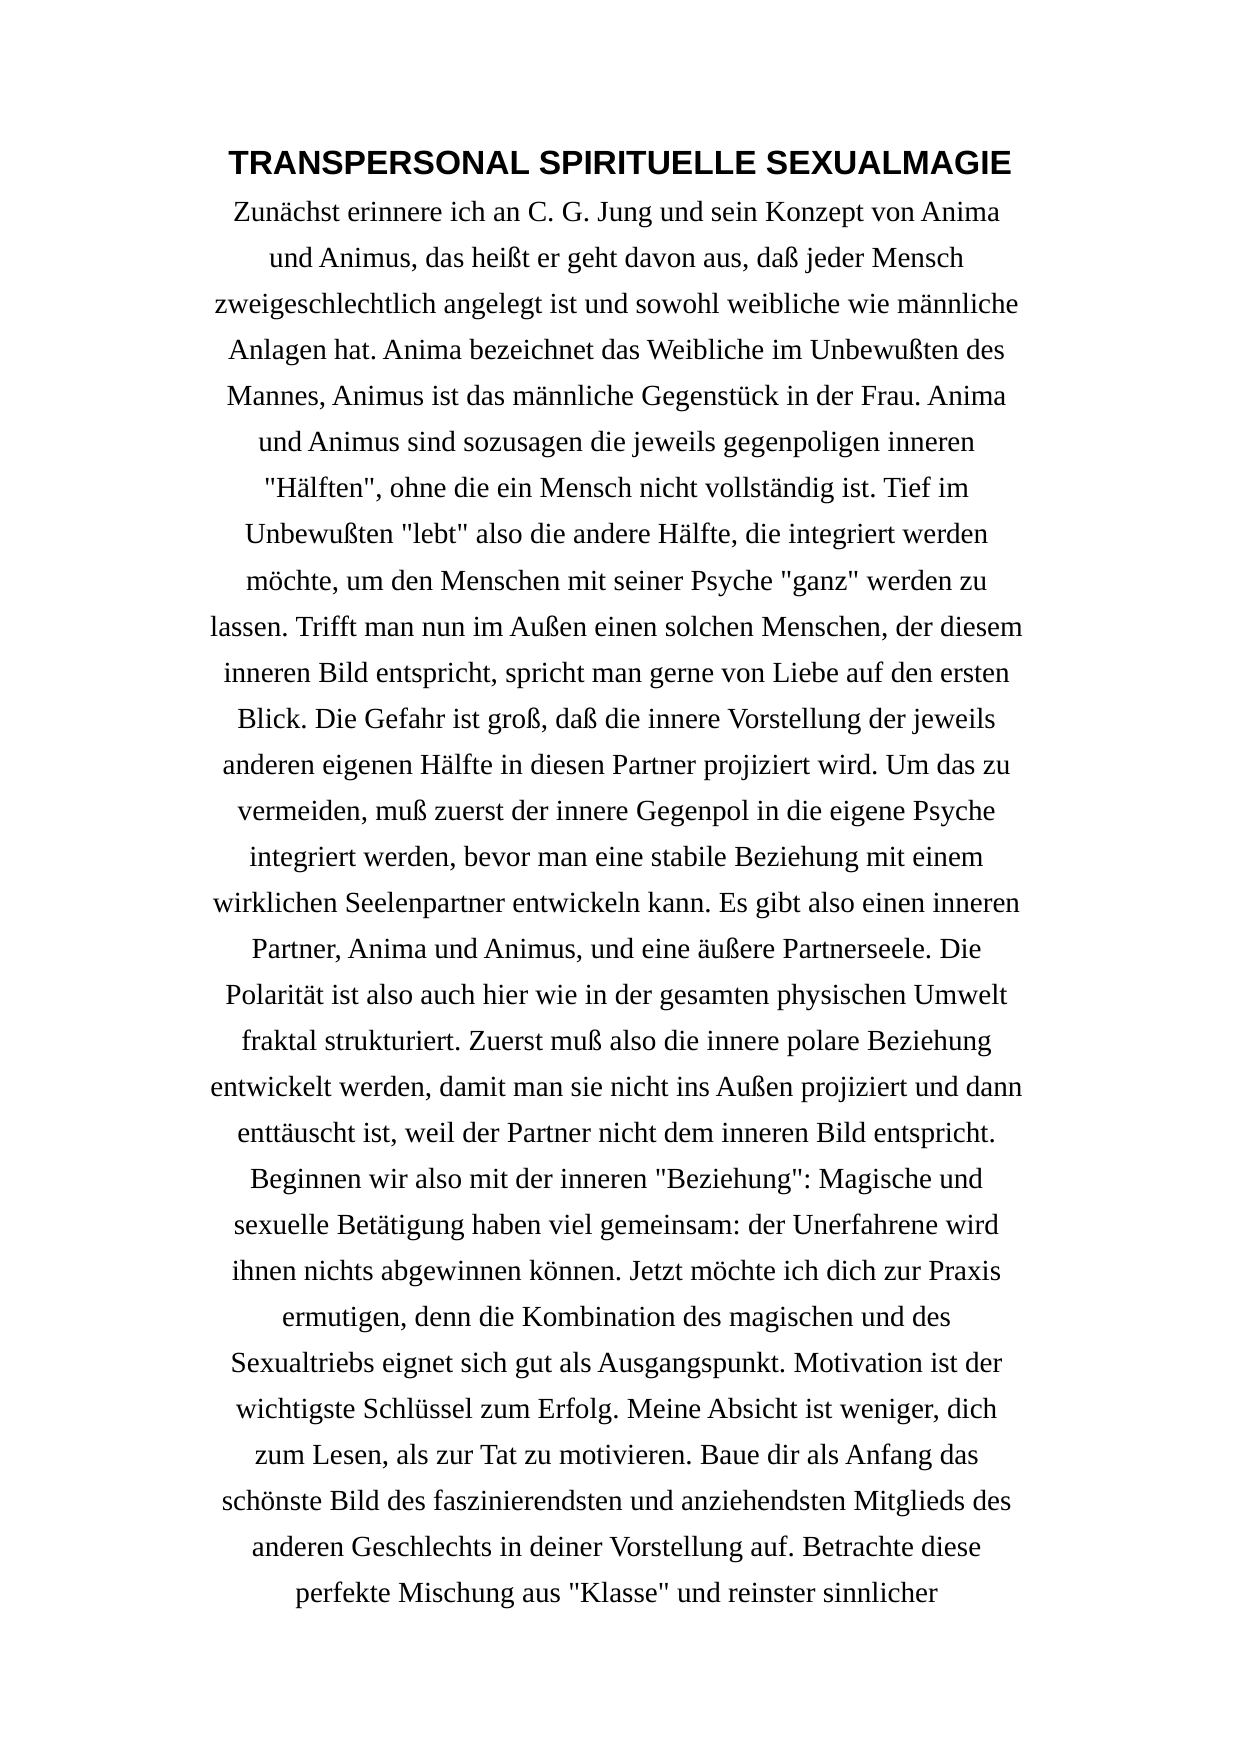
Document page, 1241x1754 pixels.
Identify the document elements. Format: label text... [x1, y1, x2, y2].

text Zunächst erinnere ich an C. G. Jung und sein Konzept von Anima [118, 194, 1122, 228]
text Sexualtriebs eignet sich gut als Ausgangspunkt. Motivation ist der [118, 1345, 1122, 1379]
text Partner, Anima und Animus, und eine äußere Partnerseele. Die [118, 931, 1122, 964]
text perfekte Mischung aus "Klasse" und reinster sinnlicher [118, 1576, 1122, 1609]
text Mannes, Animus ist das männliche Gegenstück in der Frau. Anima [118, 378, 1122, 412]
text ihnen nichts abgewinnen können. Jetzt möchte ich dich zur Praxis [118, 1253, 1122, 1287]
text "Hälften", ohne die ein Mensch nicht vollständig ist. Tief im [118, 471, 1122, 504]
text wichtigste Schlüssel zum Erfolg. Meine Absicht ist weniger, dich [118, 1391, 1122, 1425]
text anderen eigenen Hälfte in diesen Partner projiziert wird. Um das zu [118, 747, 1122, 780]
text möchte, um den Menschen mit seiner Psyche "ganz" werden zu [118, 563, 1122, 596]
text inneren Bild entspricht, spricht man gerne von Liebe auf den ersten [118, 655, 1122, 688]
text zweigeschlechtlich angelegt ist und sowohl weibliche wie männliche [118, 286, 1122, 320]
text fraktal strukturiert. Zuerst muß also die innere polare Beziehung [118, 1023, 1122, 1057]
text lassen. Trifft man nun im Außen einen solchen Menschen, der diesem [118, 609, 1122, 642]
text Anlagen hat. Anima bezeichnet das Weibliche im Unbewußten des [118, 332, 1122, 366]
text sexuelle Betätigung haben viel gemeinsam: der Unerfahrene wird [118, 1207, 1122, 1241]
subtitle TRANSPERSONAL SPIRITUELLE SEXUALMAGIE [118, 143, 1122, 182]
text und Animus, das heißt er geht davon aus, daß jeder Mensch [118, 240, 1122, 274]
text zum Lesen, als zur Tat zu motivieren. Baue dir als Anfang das [118, 1437, 1122, 1471]
text anderen Geschlechts in deiner Vorstellung auf. Betrachte diese [118, 1529, 1122, 1563]
text entwickelt werden, damit man sie nicht ins Außen projiziert und dann [118, 1069, 1122, 1103]
text Blick. Die Gefahr ist groß, daß die innere Vorstellung der jeweils [118, 701, 1122, 734]
text schönste Bild des faszinierendsten und anziehendsten Mitglieds des [118, 1483, 1122, 1517]
text enttäuscht ist, weil der Partner nicht dem inneren Bild entspricht. [118, 1115, 1122, 1149]
text integriert werden, bevor man eine stabile Beziehung mit einem [118, 839, 1122, 872]
text vermeiden, muß zuerst der innere Gegenpol in die eigene Psyche [118, 793, 1122, 826]
text Beginnen wir also mit der inneren "Beziehung": Magische und [118, 1161, 1122, 1195]
text Unbewußten "lebt" also die andere Hälfte, die integriert werden [118, 517, 1122, 550]
text ermutigen, denn die Kombination des magischen und des [118, 1299, 1122, 1333]
text und Animus sind sozusagen die jeweils gegenpoligen inneren [118, 424, 1122, 458]
text Polarität ist also auch hier wie in der gesamten physischen Umwelt [118, 977, 1122, 1011]
text wirklichen Seelenpartner entwickeln kann. Es gibt also einen inneren [118, 885, 1122, 918]
